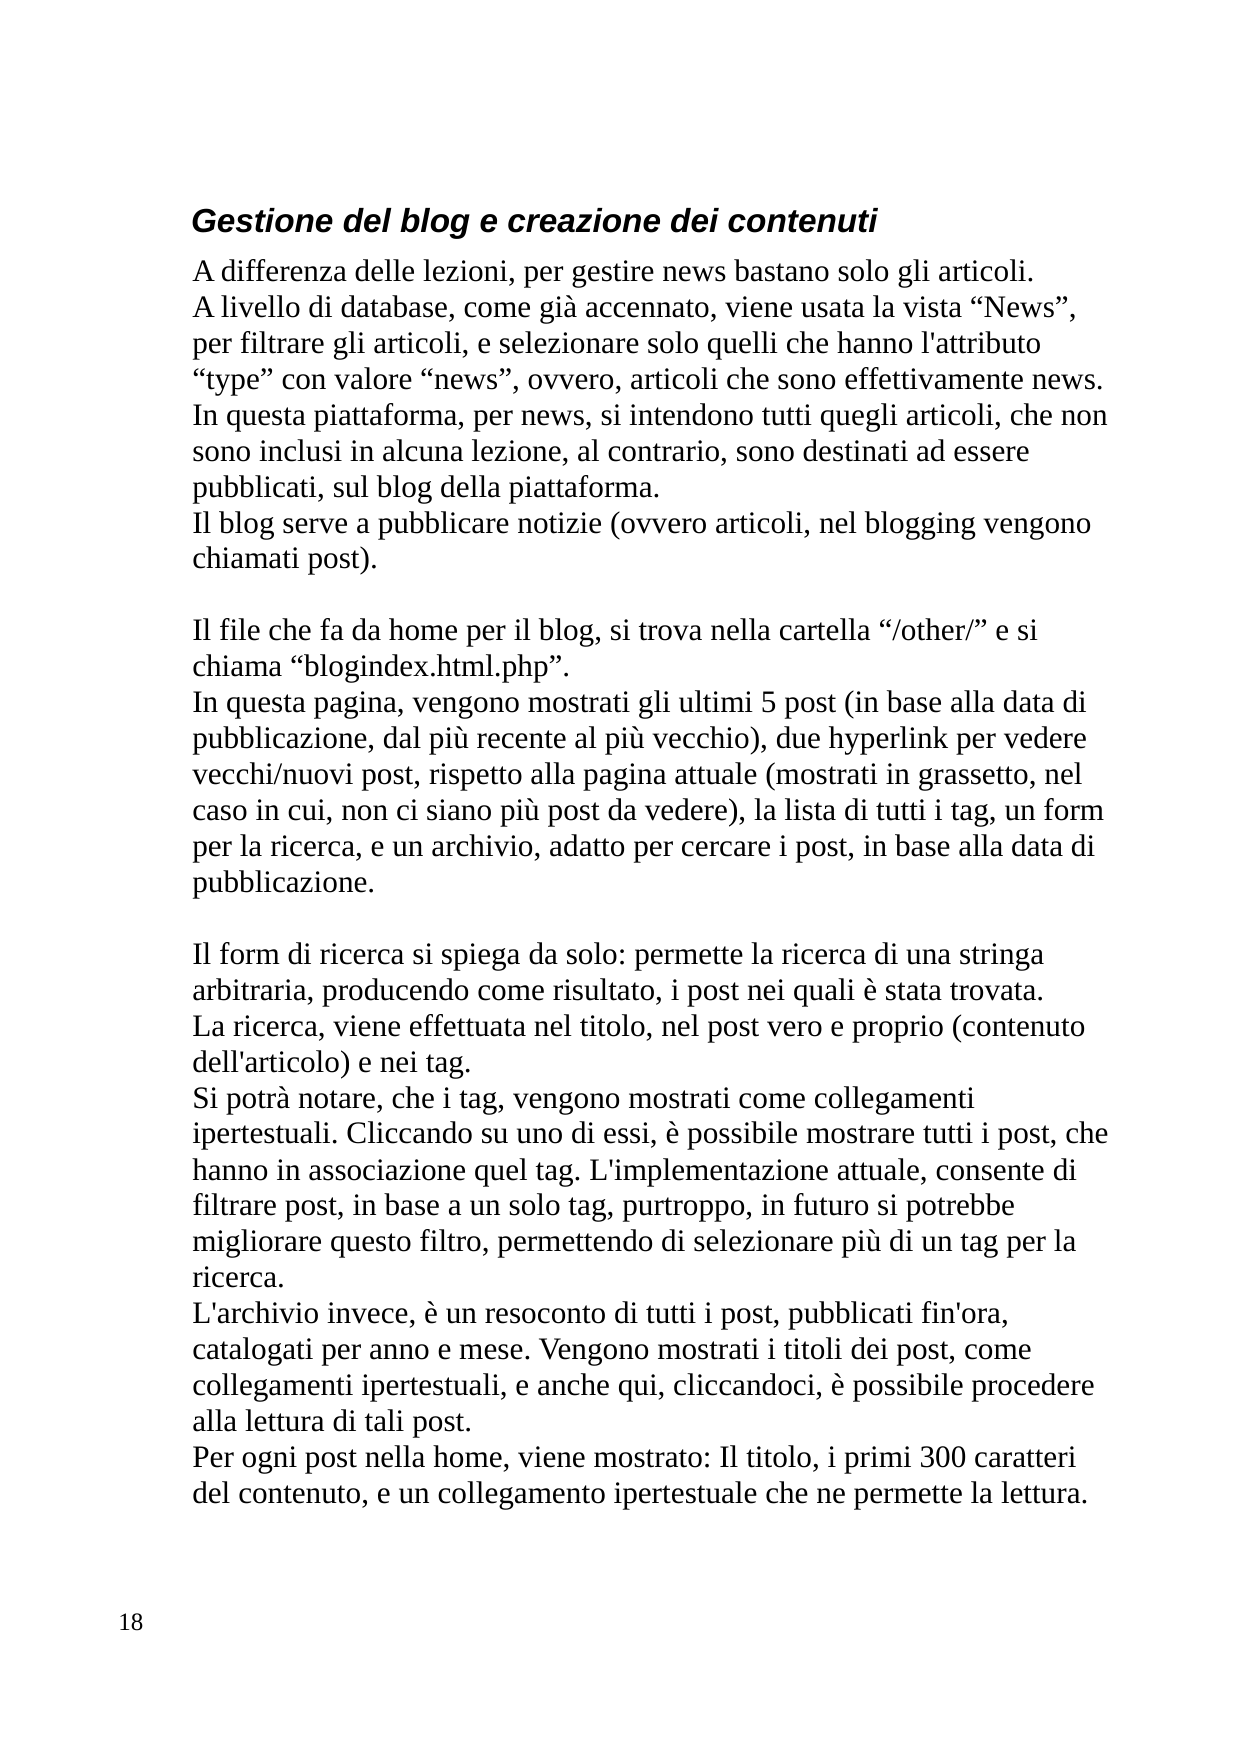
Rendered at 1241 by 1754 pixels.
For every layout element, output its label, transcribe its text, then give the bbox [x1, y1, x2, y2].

text A differenza delle lezioni, per gestire news bastano solo gli articoli. A livello di database, come già accennato, viene usata la vista “News”, per filtrare gli articoli, e selezionare solo quelli che hanno l'attributo “type” con valore “news”, ovvero, articoli che sono effettivamente news. In questa piattaforma, per news, si intendono tutti quegli articoli, che non sono inclusi in alcuna lezione, al contrario, sono destinati ad essere pubblicati, sul blog della piattaforma. Il blog serve a pubblicare notizie (ovvero articoli, nel blogging vengono chiamati post). [192, 252, 1122, 576]
text Il form di ricerca si spiega da solo: permette la ricerca di una stringa arbitraria, producendo come risultato, i post nei quali è stata trovata. La ricerca, viene effettuata nel titolo, nel post vero e proprio (contenuto dell'articolo) e nei tag. Si potrà notare, che i tag, vengono mostrati come collegamenti ipertestuali. Cliccando su uno di essi, è possibile mostrare tutti i post, che hanno in associazione quel tag. L'implementazione attuale, consente di filtrare post, in base a un solo tag, purtroppo, in futuro si potrebbe migliorare questo filtro, permettendo di selezionare più di un tag per la ricerca. L'archivio invece, è un resoconto di tutti i post, pubblicati fin'ora, catalogati per anno e mese. Vengono mostrati i titoli dei post, come collegamenti ipertestuali, e anche qui, cliccandoci, è possibile procedere alla lettura di tali post. [192, 899, 1122, 1438]
text Il file che fa da home per il blog, si trova nella cartella “/other/” e si chiama “blogindex.html.php”. In questa pagina, vengono mostrati gli ultimi 5 post (in base alla data di pubblicazione, dal più recente al più vecchio), due hyperlink per vedere vecchi/nuovi post, rispetto alla pagina attuale (mostrati in grassetto, nel caso in cui, non ci siano più post da vedere), la lista di tutti i tag, un form per la ricerca, e un archivio, adatto per cercare i post, in base alla data di pubblicazione. [192, 612, 1122, 899]
subtitle Gestione del blog e creazione dei contenuti [191, 201, 1122, 240]
text Per ogni post nella home, viene mostrato: Il titolo, i primi 300 caratteri del contenuto, e un collegamento ipertestuale che ne permette la lettura. [192, 1438, 1122, 1546]
